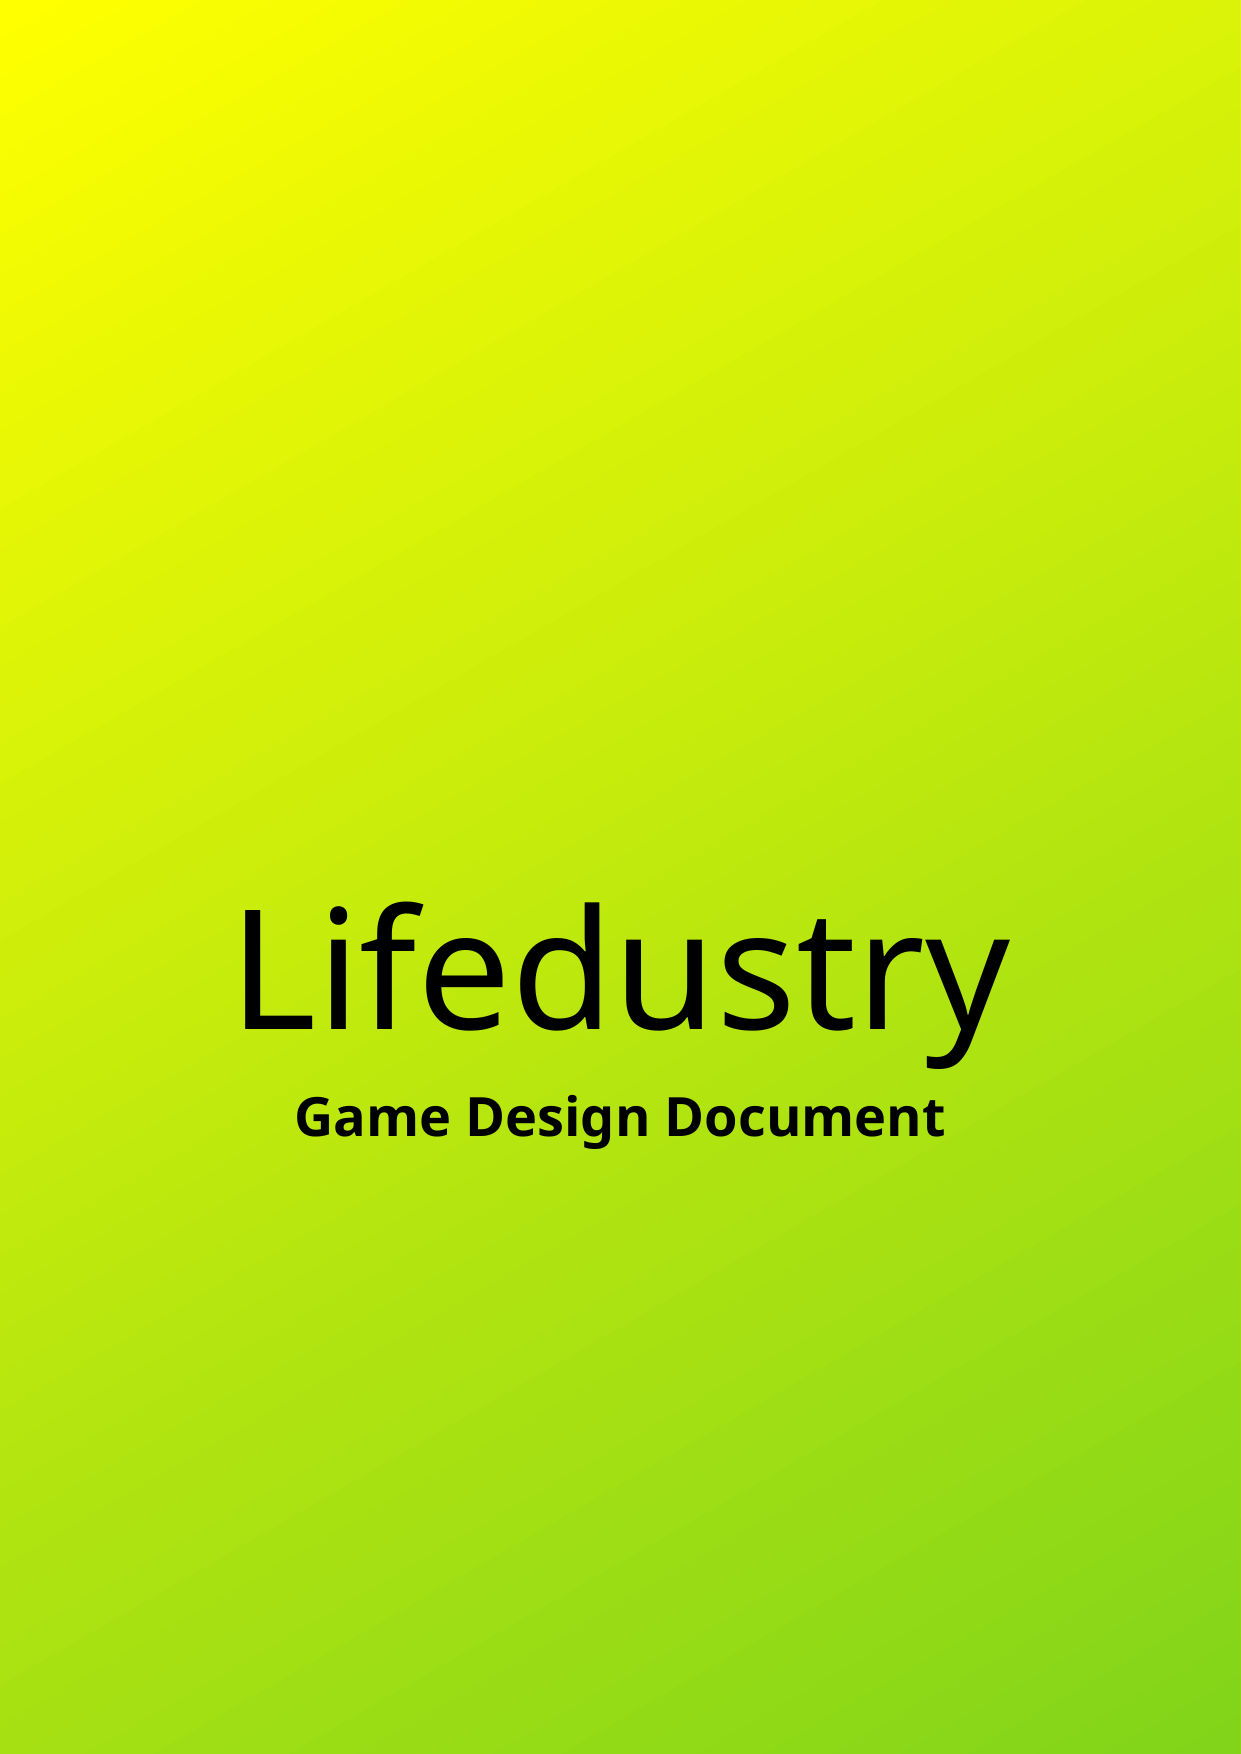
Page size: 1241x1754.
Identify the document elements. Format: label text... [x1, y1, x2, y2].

text Game Design Document [118, 1078, 1122, 1152]
text Lifedustry [118, 851, 1122, 1078]
